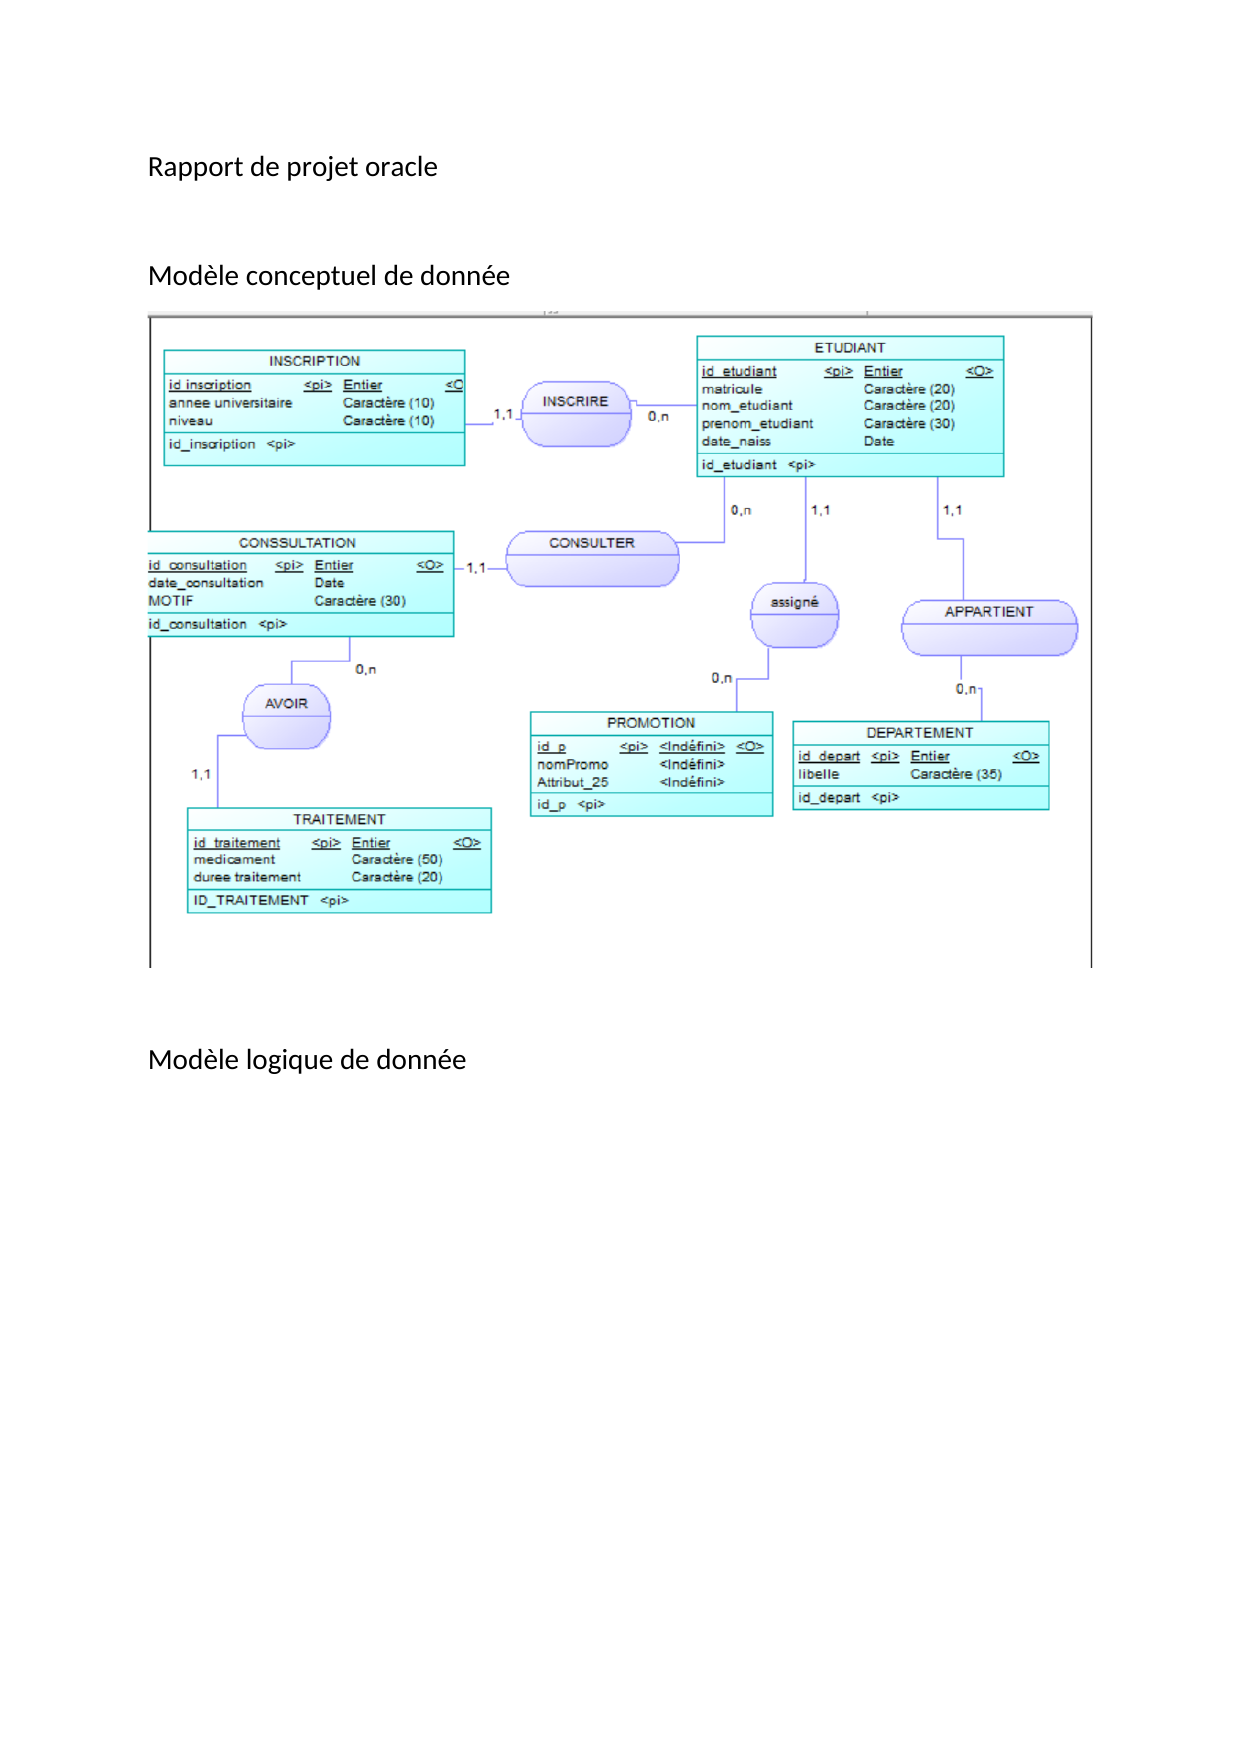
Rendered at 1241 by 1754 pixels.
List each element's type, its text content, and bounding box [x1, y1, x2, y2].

text Modèle logique de donnée [148, 1041, 1093, 1076]
text Modèle conceptuel de donnée [148, 257, 1093, 293]
text Rapport de projet oracle [148, 148, 1093, 183]
